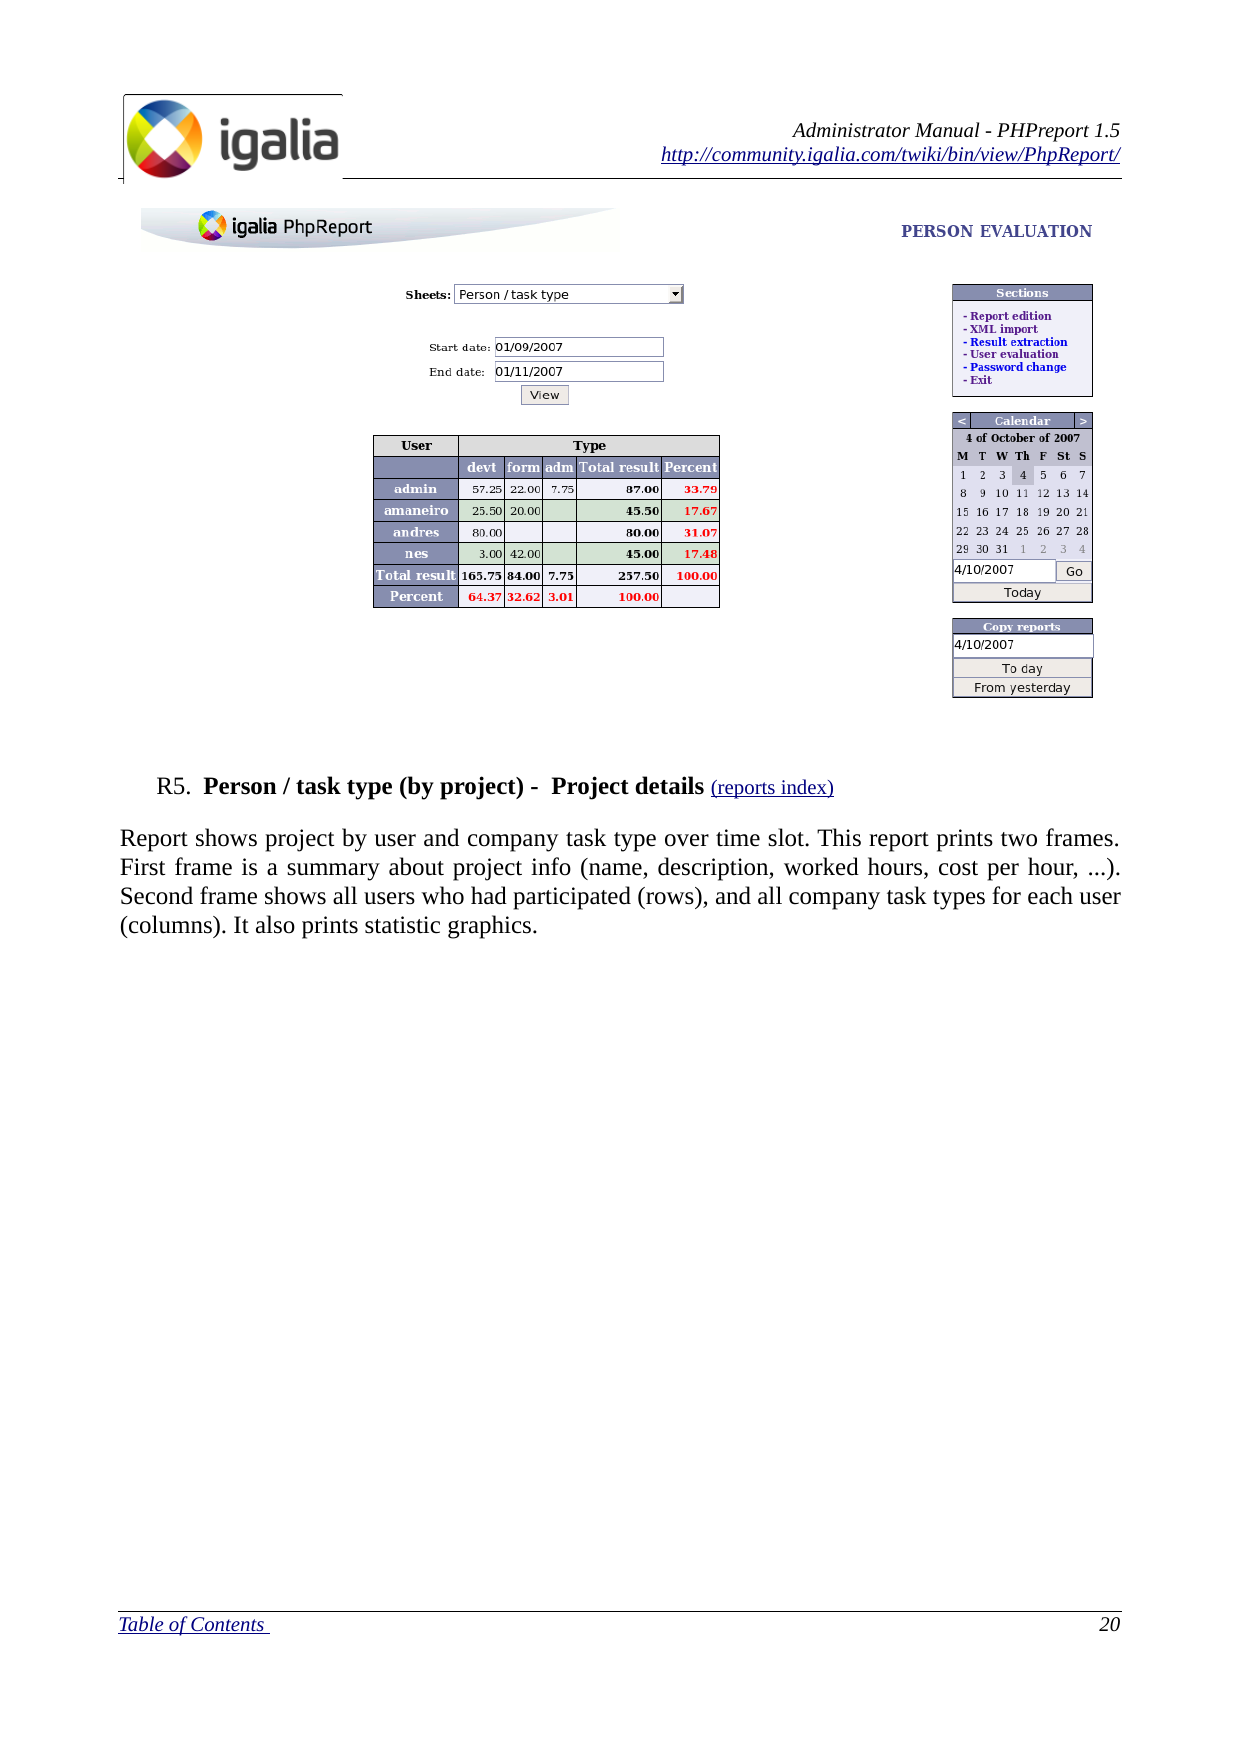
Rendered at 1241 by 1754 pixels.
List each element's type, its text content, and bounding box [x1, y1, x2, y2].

list Report shows project by user and company task type over time slot. This report prints two frames. First frame is a summary about project info (name, description, worked hours, cost per hour, ...). Second frame shows all users who had participated (rows), and all company task types for each user (columns). It also prints statistic graphics. [82, 823, 1122, 938]
picture [141, 208, 1099, 772]
list Person / task type (by project) - Project details (reports index) [156, 447, 1122, 800]
picture [123, 94, 343, 184]
